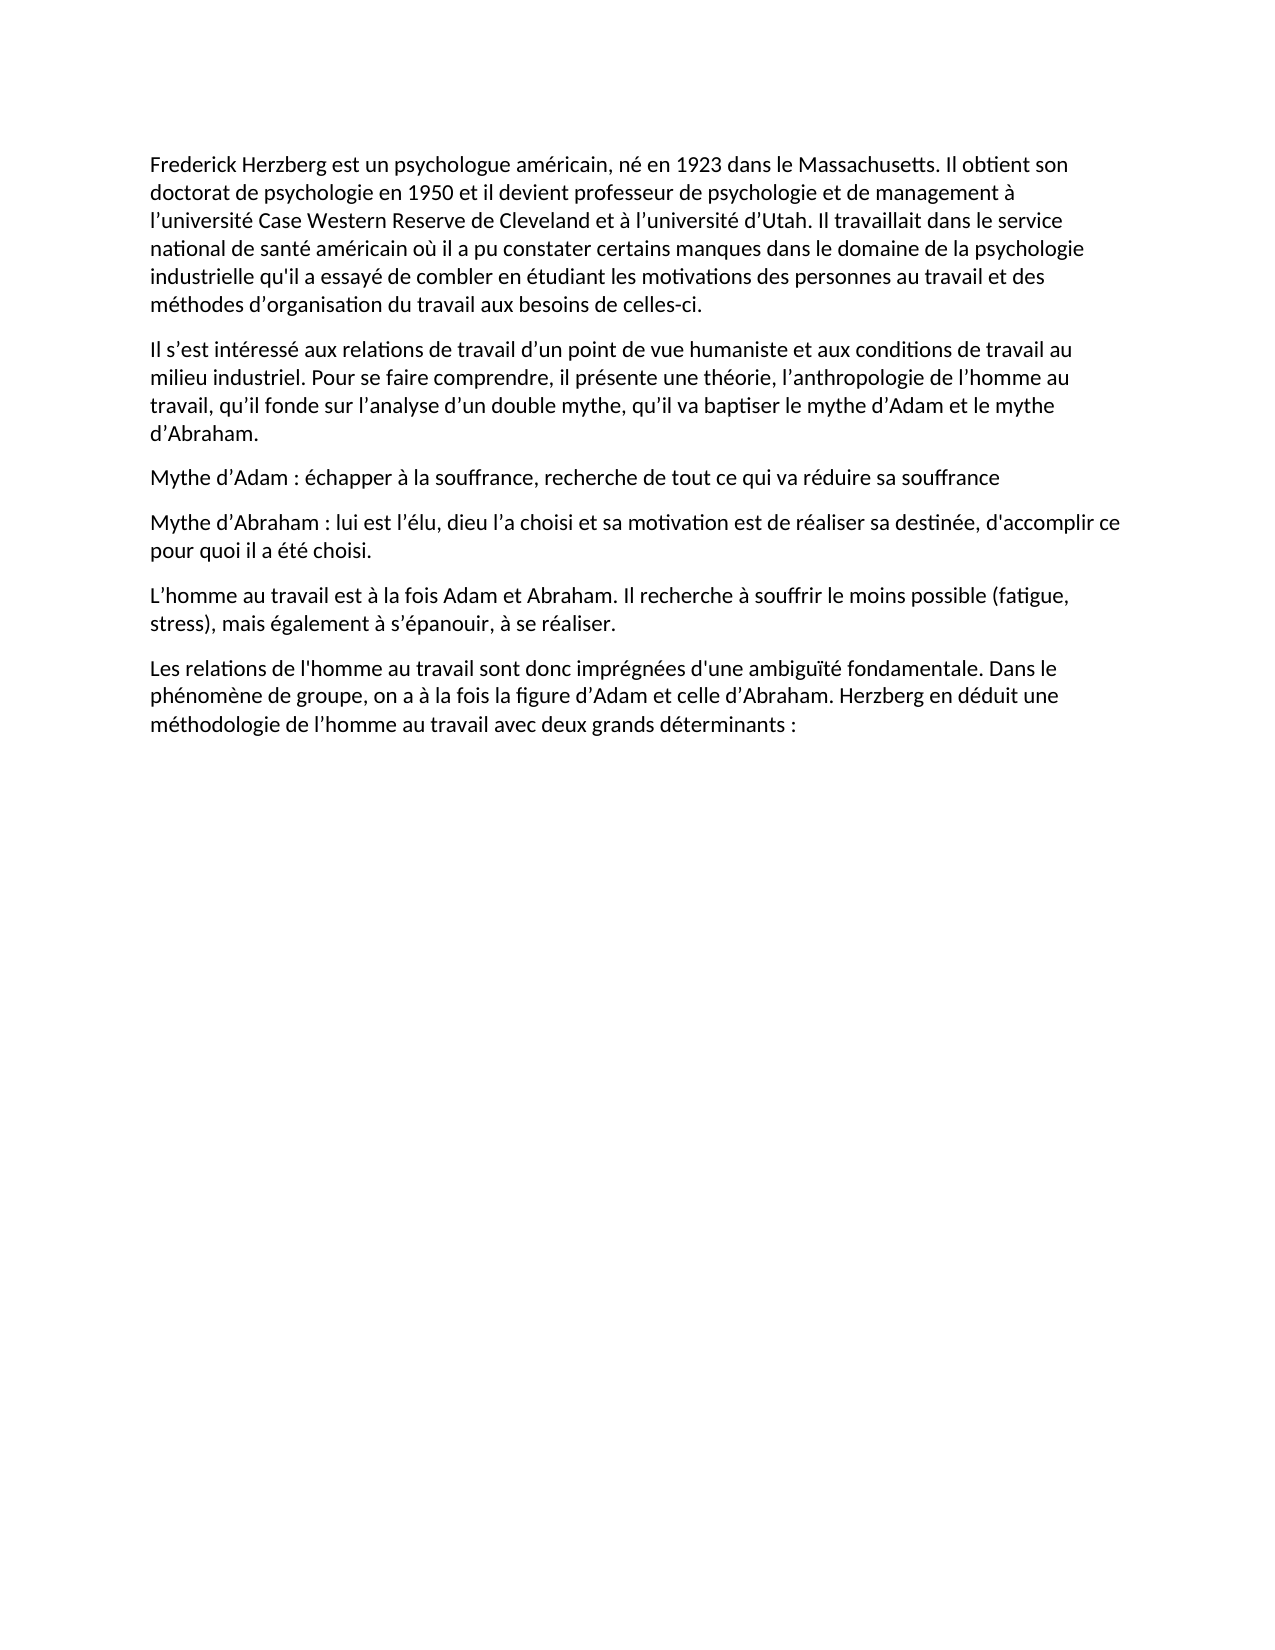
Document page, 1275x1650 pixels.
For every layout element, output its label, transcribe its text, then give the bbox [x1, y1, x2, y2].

text Mythe d’Adam : échapper à la souffrance, recherche de tout ce qui va réduire sa souffrance [150, 463, 1125, 492]
text Il s’est intéressé aux relations de travail d’un point de vue humaniste et aux conditions de travail au milieu industriel. Pour se faire comprendre, il présente une théorie, l’anthropologie de l’homme au travail, qu’il fonde sur l’analyse d’un double mythe, qu’il va baptiser le mythe d’Adam et le mythe d’Abraham. [150, 335, 1125, 447]
text Les relations de l'homme au travail sont donc imprégnées d'une ambiguïté fondamentale. Dans le phénomène de groupe, on a à la fois la figure d’Adam et celle d’Abraham. Herzberg en déduit une méthodologie de l’homme au travail avec deux grands déterminants : [150, 654, 1125, 738]
text Frederick Herzberg est un psychologue américain, né en 1923 dans le Massachusetts. Il obtient son doctorat de psychologie en 1950 et il devient professeur de psychologie et de management à l’université Case Western Reserve de Cleveland et à l’université d’Utah. Il travaillait dans le service national de santé américain où il a pu constater certains manques dans le domaine de la psychologie industrielle qu'il a essayé de combler en étudiant les motivations des personnes au travail et des méthodes d’organisation du travail aux besoins de celles-ci. [150, 150, 1125, 318]
text L’homme au travail est à la fois Adam et Abraham. Il recherche à souffrir le moins possible (fatigue, stress), mais également à s’épanouir, à se réaliser. [150, 581, 1125, 637]
text Mythe d’Abraham : lui est l’élu, dieu l’a choisi et sa motivation est de réaliser sa destinée, d'accomplir ce pour quoi il a été choisi. [150, 508, 1125, 564]
